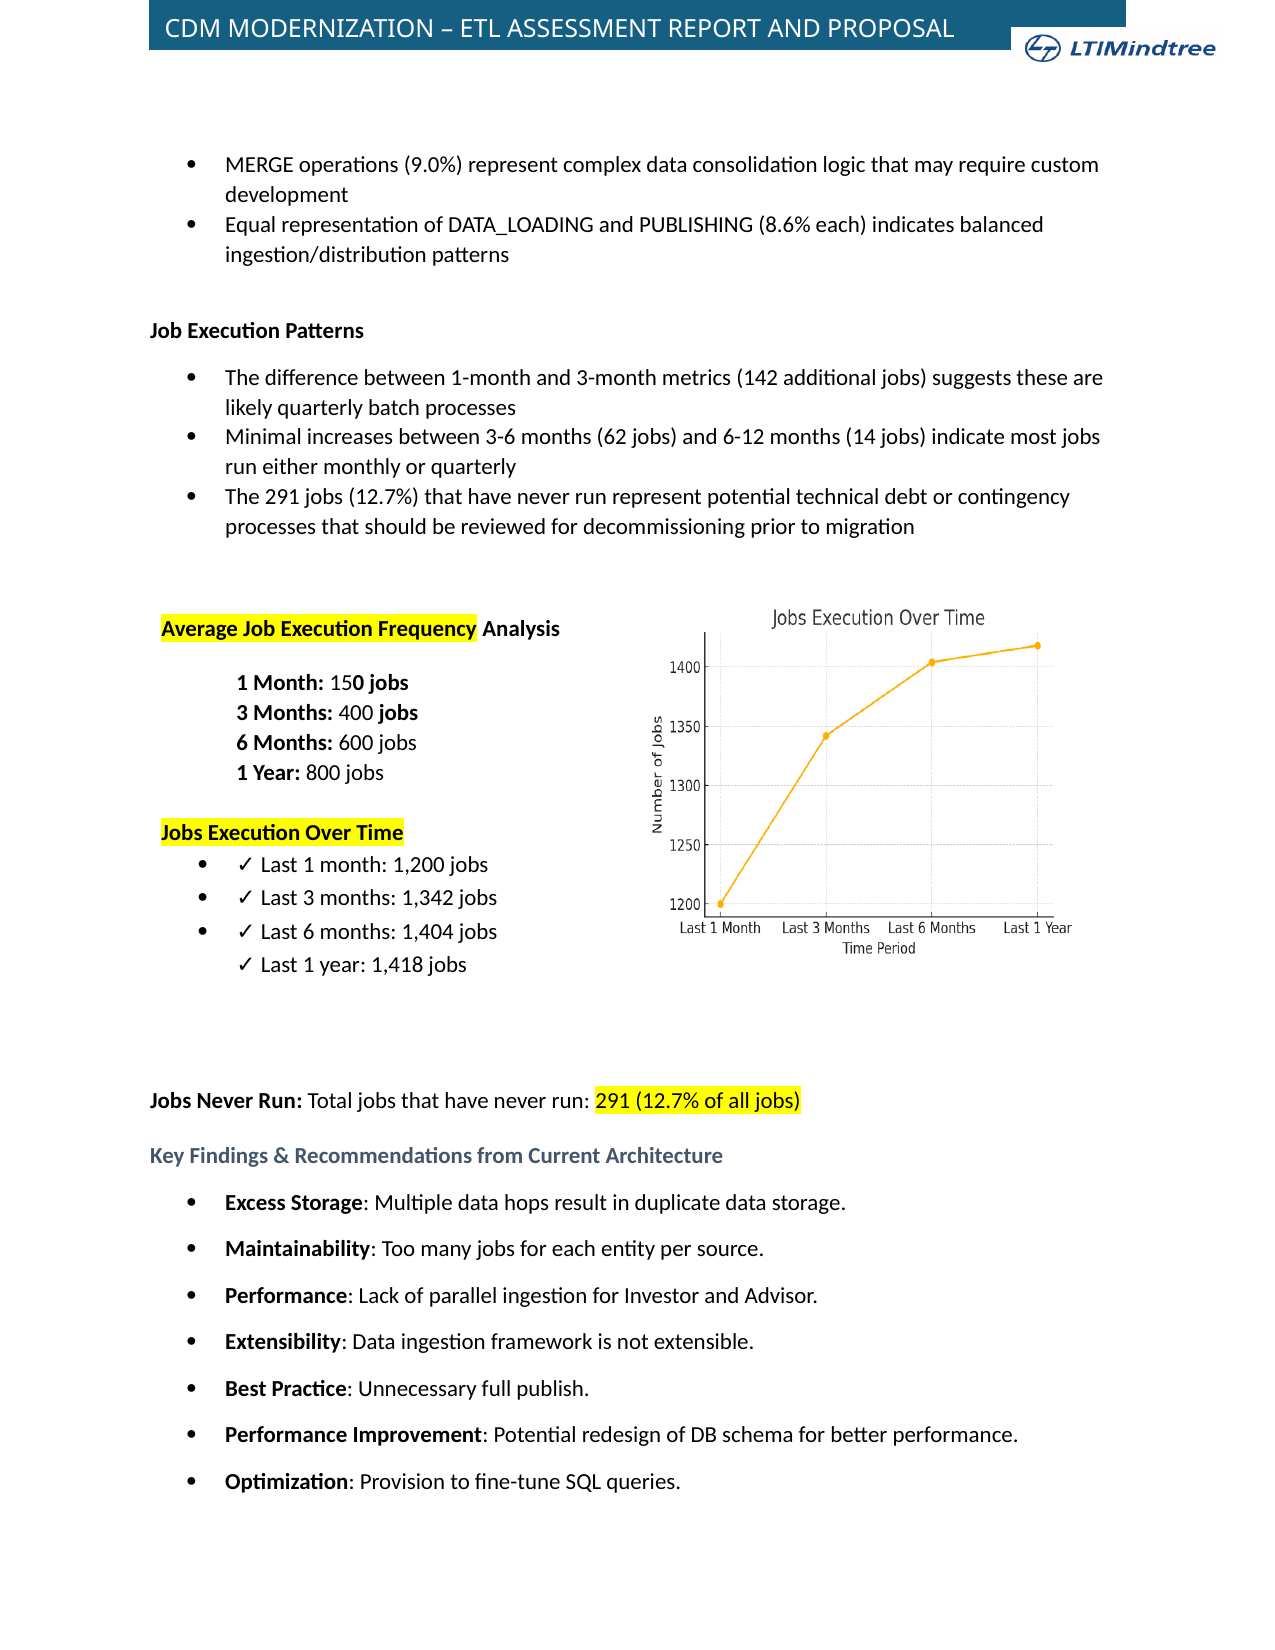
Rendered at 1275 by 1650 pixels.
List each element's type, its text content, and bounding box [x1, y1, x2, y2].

list Optimization: Provision to fine-tune SQL queries. [187, 1467, 1125, 1495]
list MERGE operations (9.0%) represent complex data consolidation logic that may require custom development [187, 150, 1125, 208]
text Job Execution Patterns [150, 316, 1125, 344]
list The 291 jobs (12.7%) that have never run represent potential technical debt or contingency processes that should be reviewed for decommissioning prior to migration [187, 482, 1125, 540]
text Jobs Never Run: Total jobs that have never run: 291 (12.7% of all jobs) [150, 1086, 1125, 1114]
list Minimal increases between 3-6 months (62 jobs) and 6-12 months (14 jobs) indicate most jobs run either monthly or quarterly [187, 422, 1125, 480]
table_header [638, 589, 1125, 981]
list Extensibility: Data ingestion framework is not extensible. [187, 1327, 1125, 1355]
list Equal representation of DATA_LOADING and PUBLISHING (8.6% each) indicates balanced ingestion/distribution patterns [187, 210, 1125, 268]
list Maintainability: Too many jobs for each entity per source. [187, 1234, 1125, 1262]
text Key Findings & Recommendations from Current Architecture [150, 1141, 1125, 1169]
list Performance Improvement: Potential redesign of DB schema for better performance. [187, 1420, 1125, 1448]
list Performance: Lack of parallel ingestion for Investor and Advisor. [187, 1281, 1125, 1309]
list Best Practice: Unnecessary full publish. [187, 1374, 1125, 1402]
table_header Average Job Execution Frequency Analysis 1 Month: 150 jobs 3 Months: 400 jobs 6 Months: 600 jobs 1 Year: 800 jobs Jobs Execution Over Time ✓ Last 1 month: 1,200 jobs ✓ Last 3 months: 1,342 jobs ✓ Last 6 months: 1,404 jobs ✓ Last 1 year: 1,418 jobs [150, 589, 637, 981]
list Excess Storage: Multiple data hops result in duplicate data storage. [187, 1188, 1125, 1216]
list The difference between 1-month and 3-month metrics (142 additional jobs) suggests these are likely quarterly batch processes [187, 363, 1125, 421]
